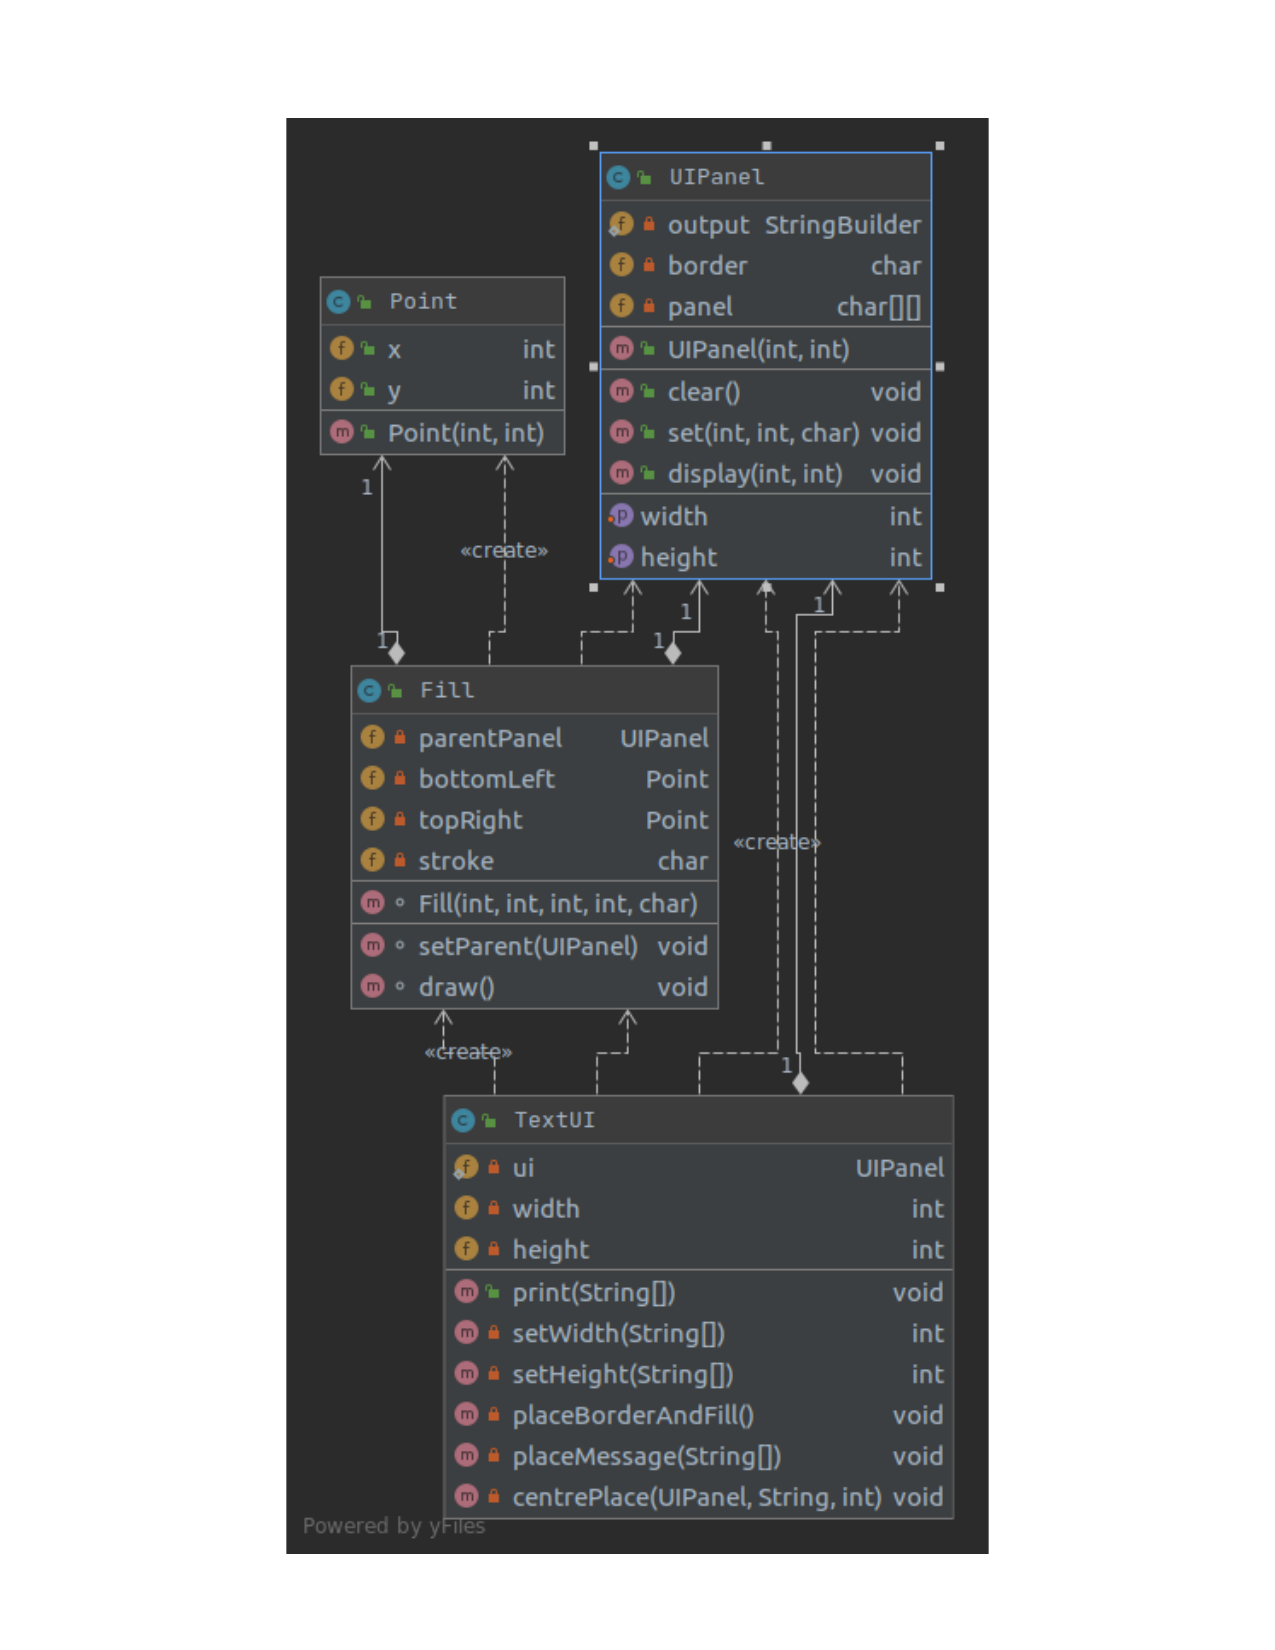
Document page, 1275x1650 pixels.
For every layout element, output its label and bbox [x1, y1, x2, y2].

picture [286, 118, 989, 1554]
